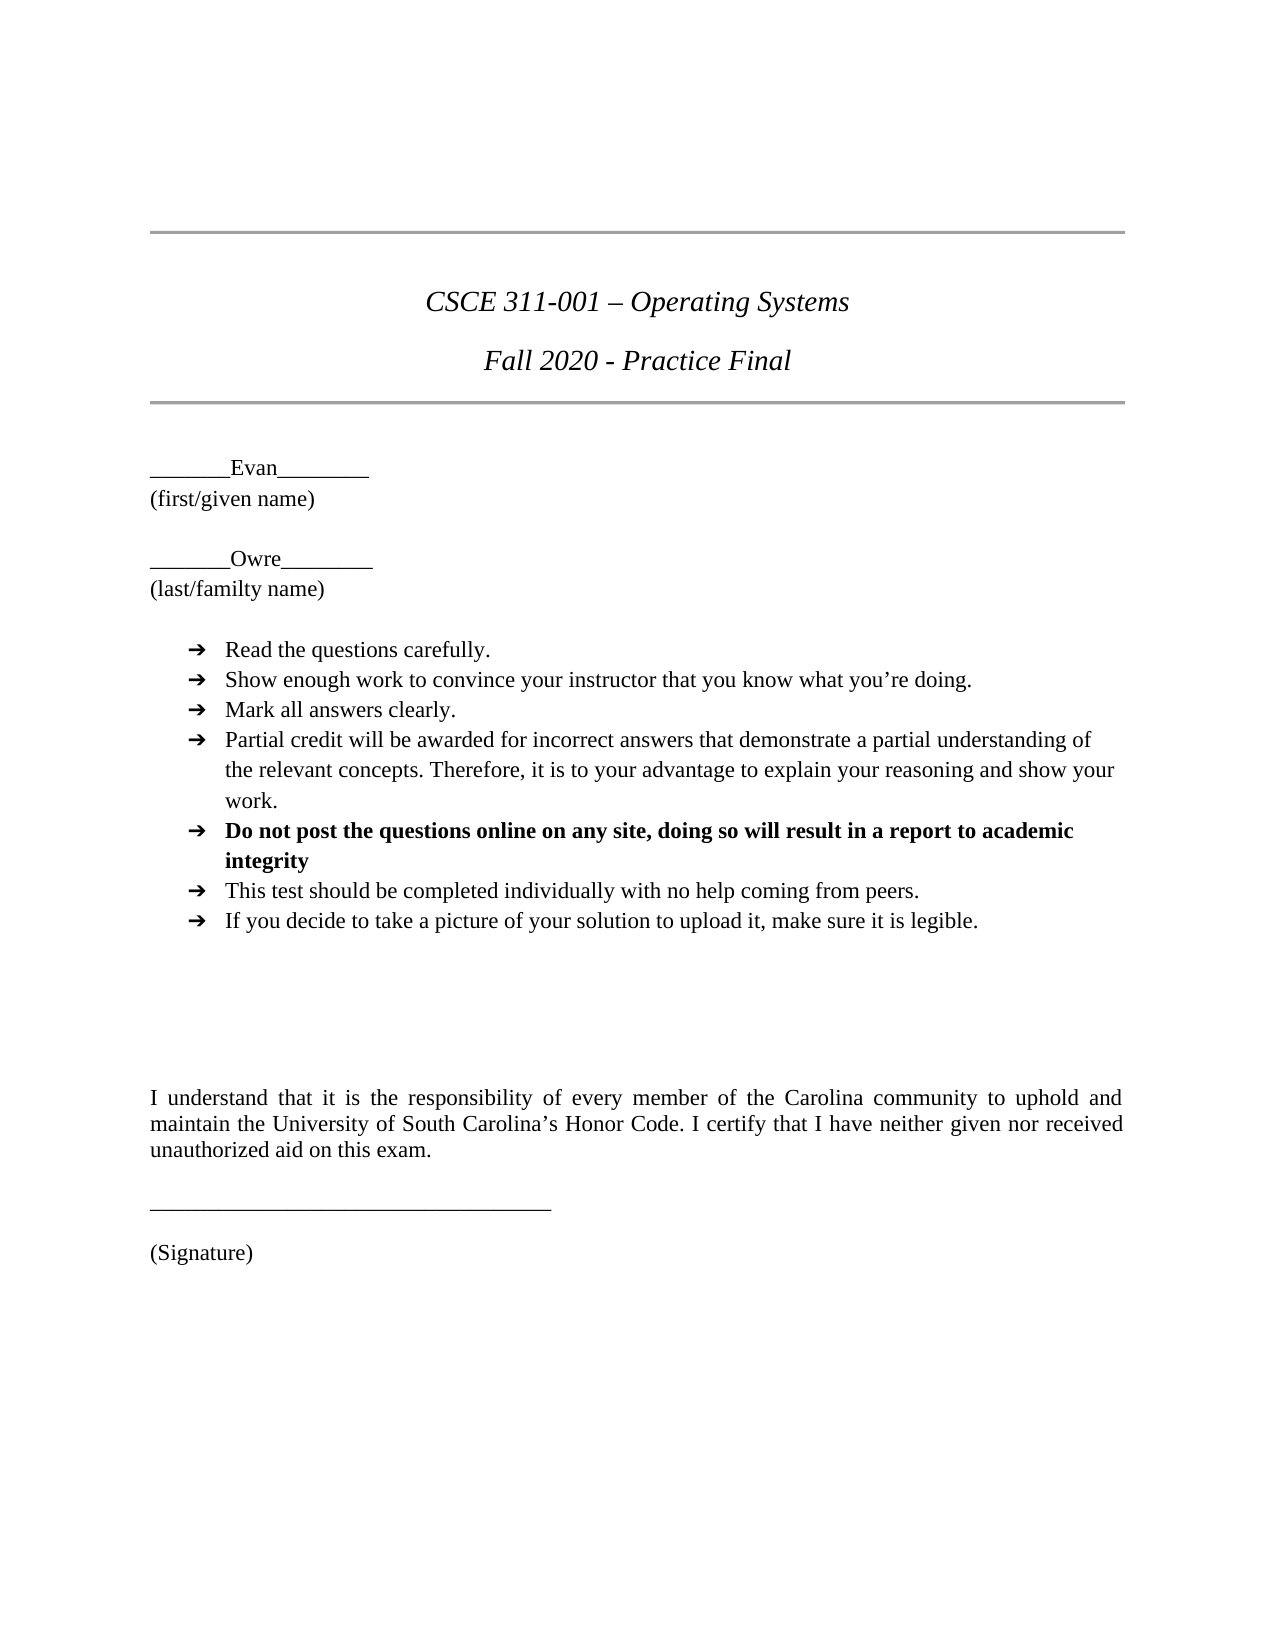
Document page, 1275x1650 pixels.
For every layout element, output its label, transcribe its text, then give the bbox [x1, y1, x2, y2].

text (Signature) [150, 1239, 1125, 1265]
text _______Evan________ [150, 454, 1125, 481]
list Show enough work to convince your instructor that you know what you’re doing. [187, 666, 1125, 692]
text CSCE 311-001 – Operating Systems [150, 284, 1125, 318]
list If you decide to take a picture of your solution to upload it, make sure it is legible. [187, 907, 1125, 934]
list Do not post the questions online on any site, doing so will result in a report to academic integrity [187, 817, 1125, 873]
list This test should be completed individually with no help coming from peers. [187, 877, 1125, 904]
text Fall 2020 - Practice Final [150, 343, 1125, 376]
text I understand that it is the responsibility of every member of the Carolina community to uphold and maintain the University of South Carolina’s Honor Code. I certify that I have neither given nor received unauthorized aid on this exam. [150, 1083, 1125, 1163]
text (last/familty name) [150, 575, 1125, 602]
list Read the questions carefully. [187, 636, 1125, 662]
text _______Owre________ [150, 545, 1125, 571]
text (first/given name) [150, 484, 1125, 511]
text ___________________________________ [150, 1188, 1125, 1214]
list Partial credit will be awarded for incorrect answers that demonstrate a partial understanding of the relevant concepts. Therefore, it is to your advantage to explain your reasoning and show your work. [187, 726, 1125, 813]
list Mark all answers clearly. [187, 696, 1125, 722]
